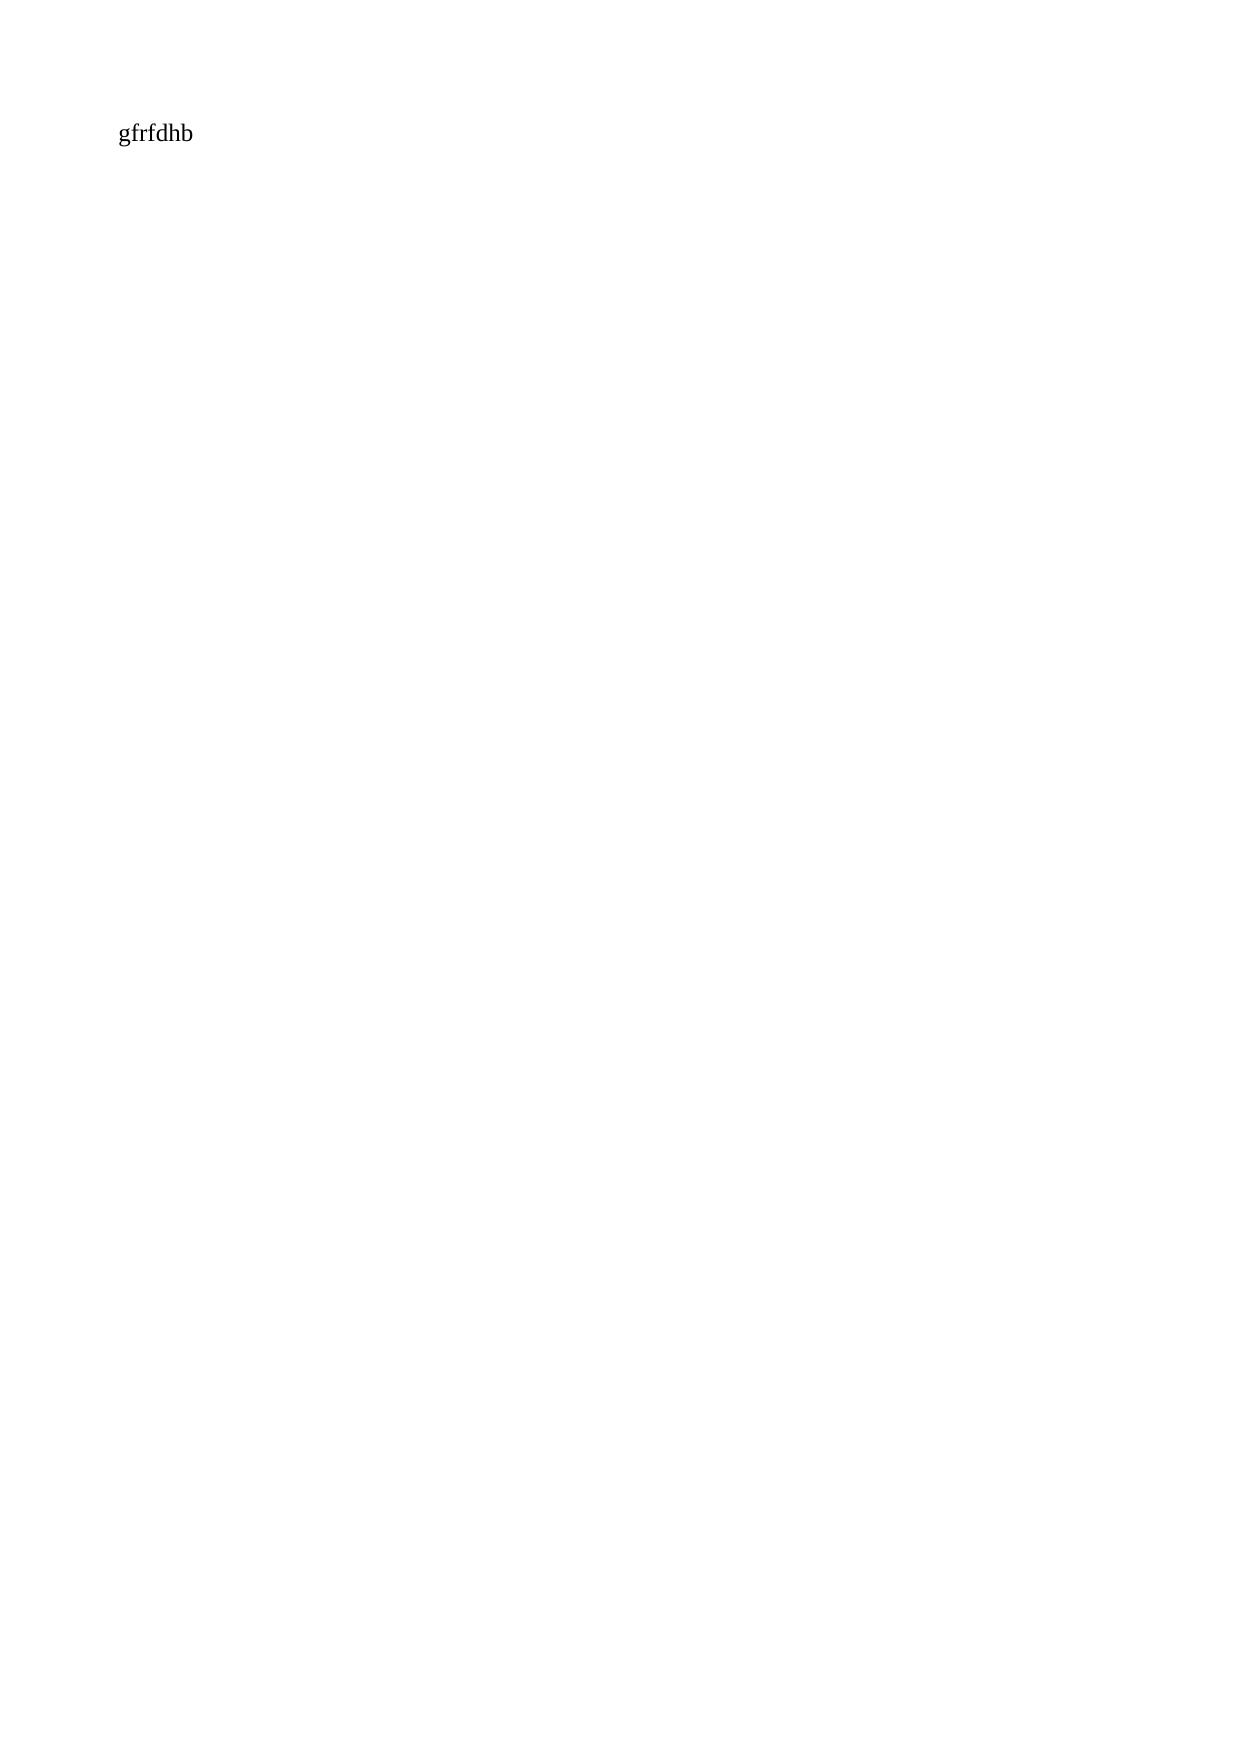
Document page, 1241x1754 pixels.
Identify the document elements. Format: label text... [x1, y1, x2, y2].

text gfrfdhb [118, 118, 1122, 147]
